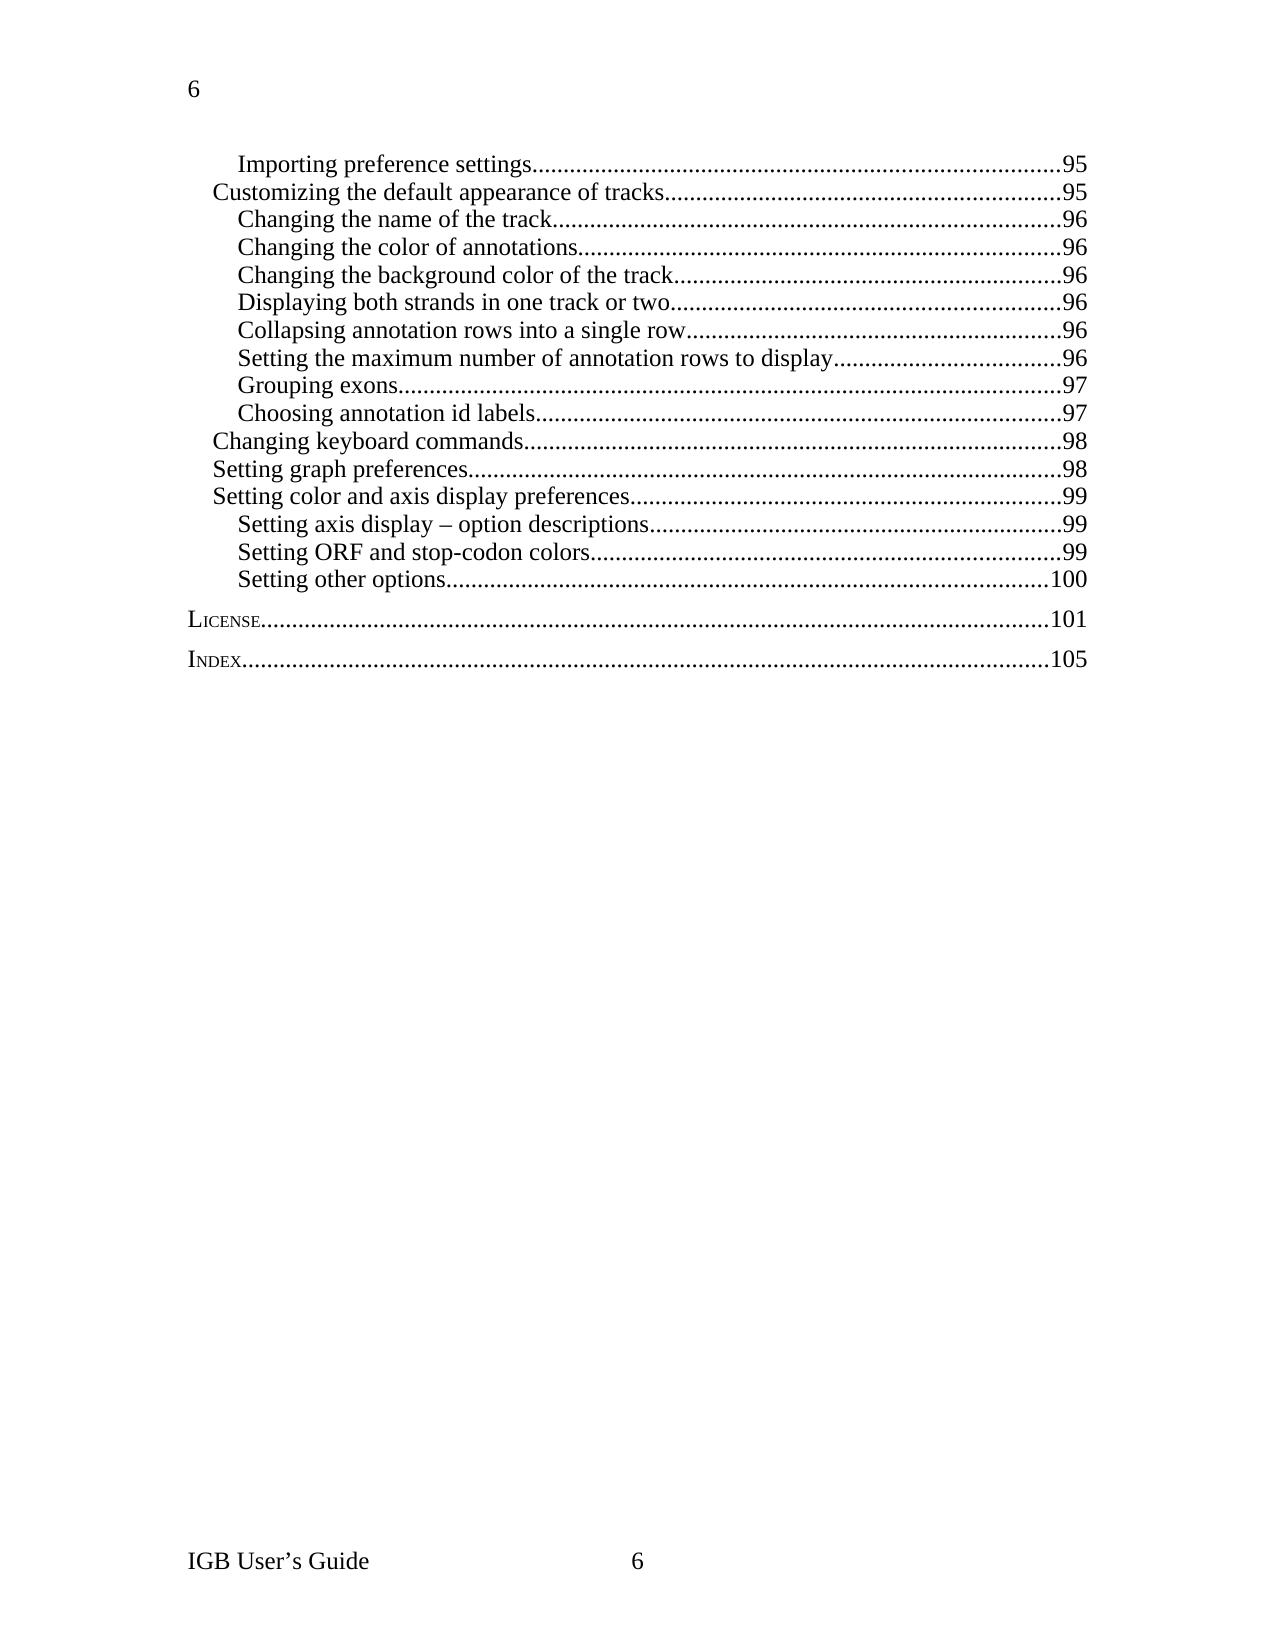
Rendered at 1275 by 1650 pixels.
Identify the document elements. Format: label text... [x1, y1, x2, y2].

text Changing the background color of the track 96 [237, 261, 1087, 288]
text Displaying both strands in one track or two 96 [237, 288, 1087, 316]
text Setting the maximum number of annotation rows to display 96 [237, 344, 1087, 372]
text Setting graph preferences 98 [212, 455, 1087, 482]
text Choosing annotation id labels 97 [237, 399, 1087, 427]
text License 101 [187, 605, 1087, 633]
text Changing the name of the track 96 [237, 205, 1087, 233]
text Changing keyboard commands 98 [212, 427, 1087, 455]
text Changing the color of annotations 96 [237, 233, 1087, 261]
text Index 105 [187, 645, 1087, 673]
text Importing preference settings 95 [237, 150, 1087, 178]
text Customizing the default appearance of tracks 95 [212, 178, 1087, 205]
text Grouping exons 97 [237, 372, 1087, 399]
text Collapsing annotation rows into a single row 96 [237, 316, 1087, 344]
text Setting color and axis display preferences 99 [212, 482, 1087, 510]
text Setting axis display – option descriptions 99 [237, 510, 1087, 538]
text Setting ORF and stop-codon colors 99 [237, 538, 1087, 566]
text Setting other options 100 [237, 566, 1087, 593]
